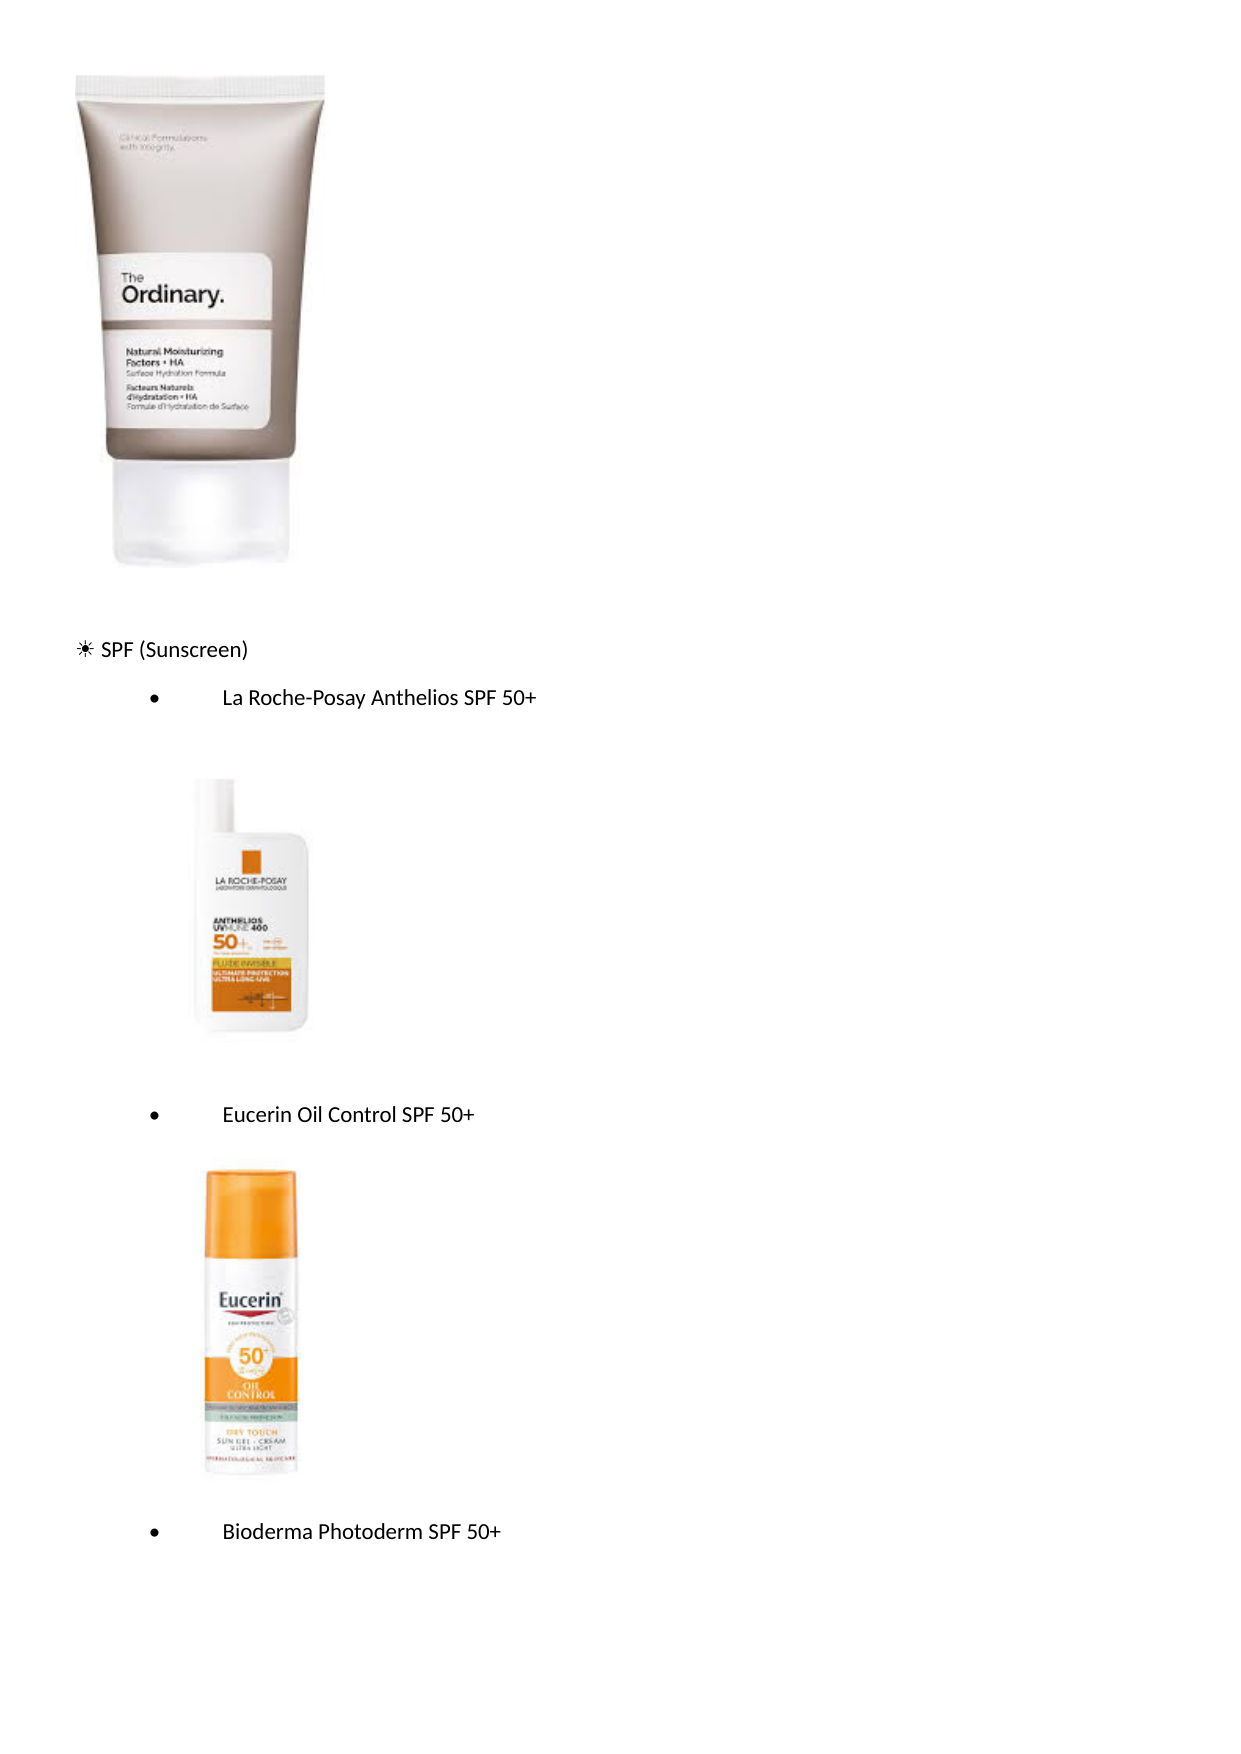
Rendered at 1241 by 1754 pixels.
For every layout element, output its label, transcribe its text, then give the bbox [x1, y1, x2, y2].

text • Eucerin Oil Control SPF 50+ [75, 1100, 1165, 1128]
text • La Roche-Posay Anthelios SPF 50+ [75, 683, 1165, 711]
text • Bioderma Photoderm SPF 50+ [75, 1517, 1165, 1545]
text ☀️ SPF (Sunscreen) [75, 633, 1165, 664]
